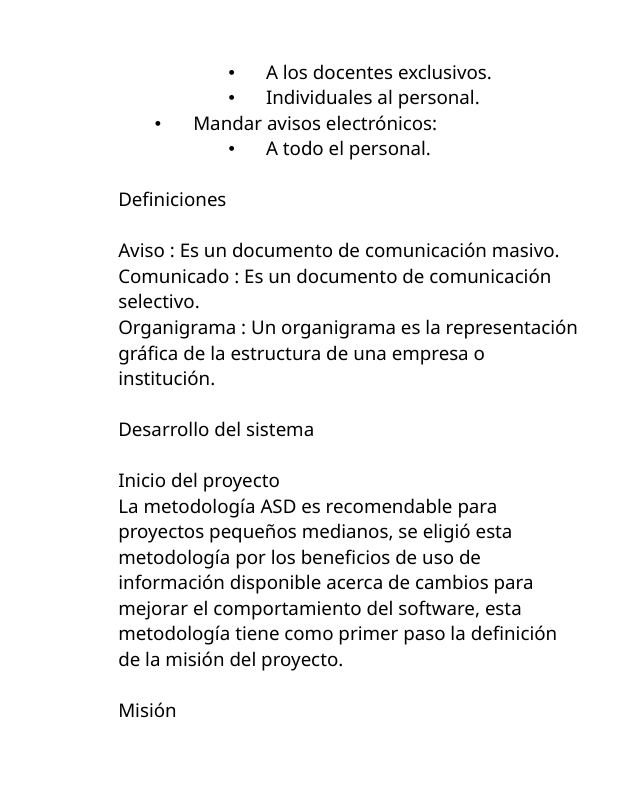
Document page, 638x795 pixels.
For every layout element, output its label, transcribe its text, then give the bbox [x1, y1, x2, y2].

text La metodología ASD es recomendable para proyectos pequeños medianos, se eligió esta metodología por los beneficios de uso de información disponible acerca de cambios para mejorar el comportamiento del software, esta metodología tiene como primer paso la definición de la misión del proyecto. [118, 493, 579, 672]
list A los docentes exclusivos. [228, 59, 579, 84]
text Comunicado : Es un documento de comunicación selectivo. [118, 263, 579, 314]
text Organigrama : Un organigrama es la representación gráfica de la estructura de una empresa o institución. [118, 314, 579, 391]
text Definiciones [118, 187, 579, 212]
text Desarrollo del sistema [118, 416, 579, 442]
list Individuales al personal. [228, 84, 579, 110]
text Misión [118, 697, 579, 723]
list Mandar avisos electrónicos: [154, 110, 579, 136]
text Aviso : Es un documento de comunicación masivo. [118, 238, 579, 263]
list A todo el personal. [228, 136, 579, 161]
text Inicio del proyecto [118, 467, 579, 493]
